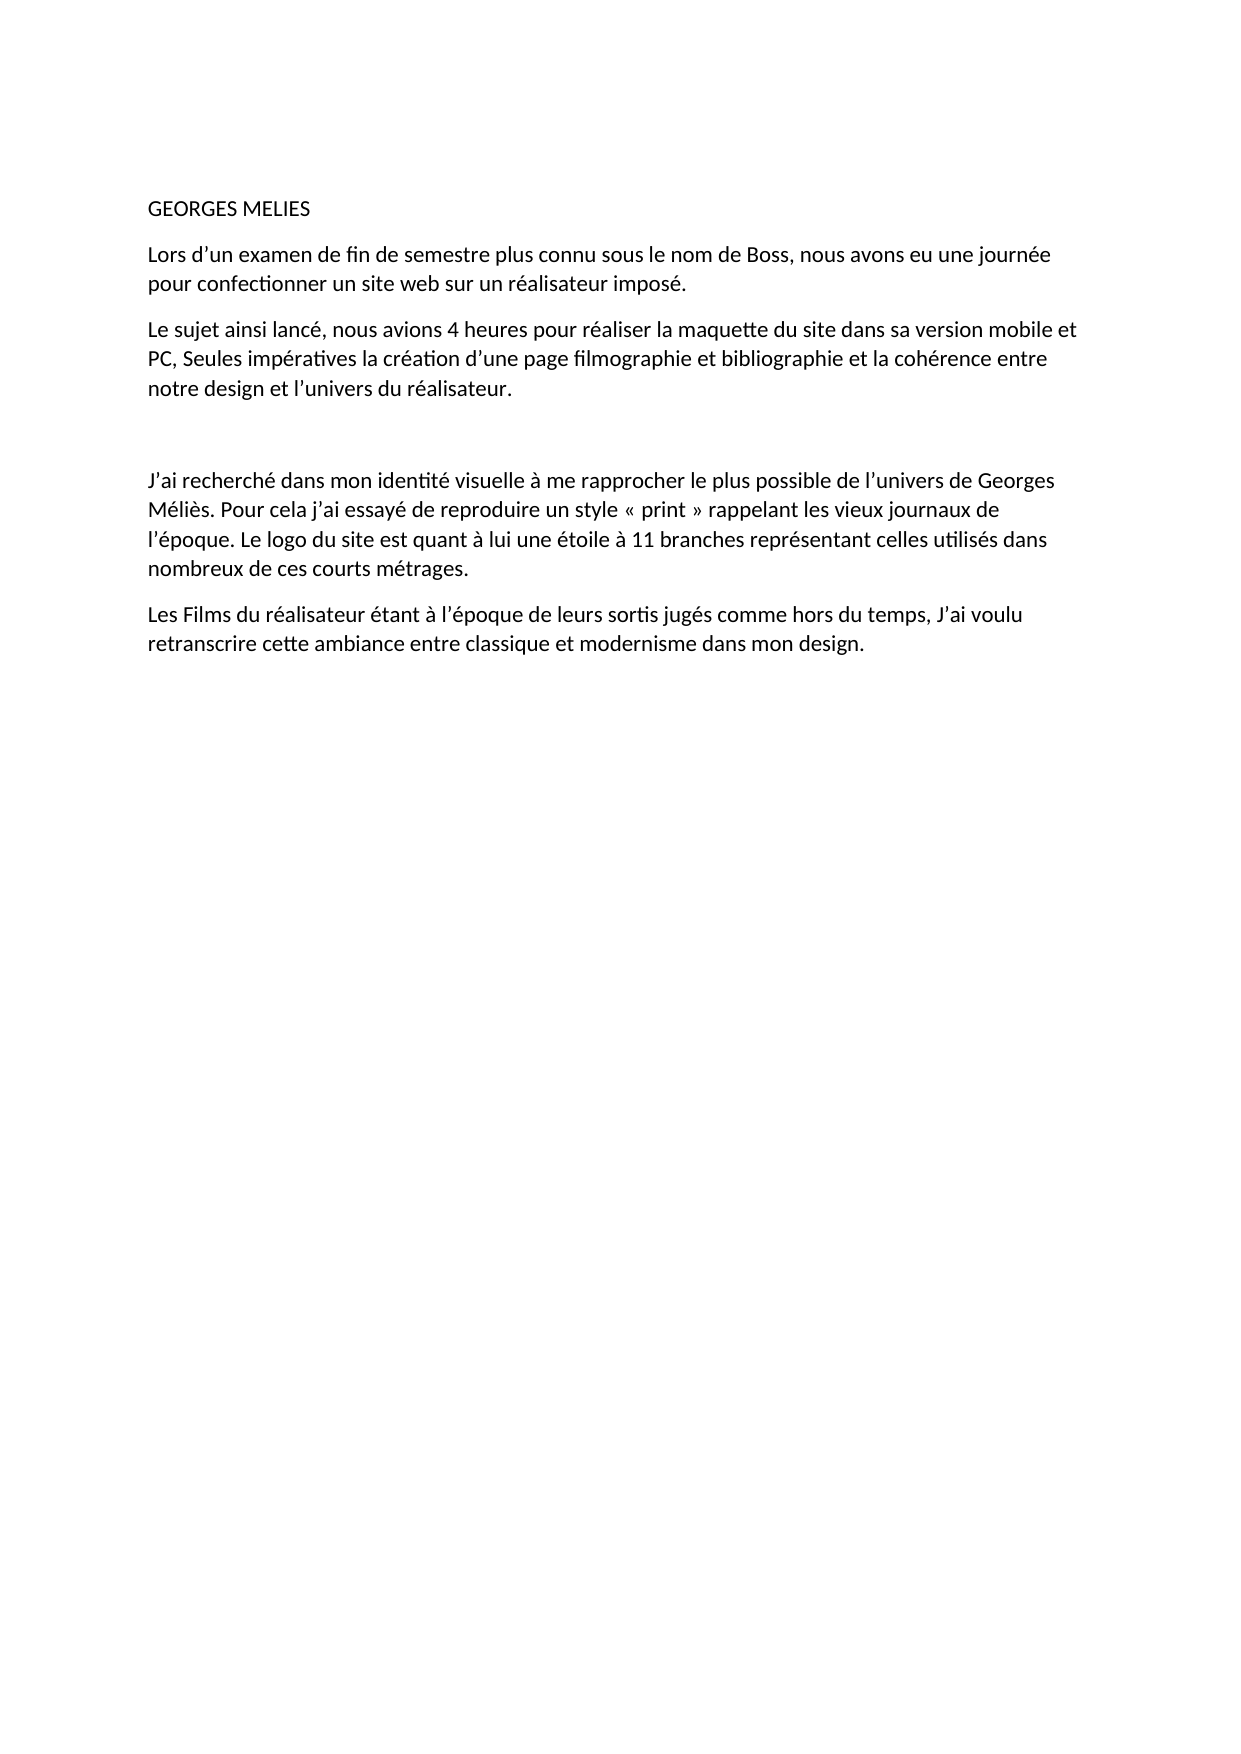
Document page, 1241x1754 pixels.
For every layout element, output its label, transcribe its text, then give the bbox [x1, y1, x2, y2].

text Lors d’un examen de fin de semestre plus connu sous le nom de Boss, nous avons eu une journée pour confectionner un site web sur un réalisateur imposé. [148, 240, 1093, 297]
text GEORGES MELIES [148, 194, 1093, 222]
text Le sujet ainsi lancé, nous avions 4 heures pour réaliser la maquette du site dans sa version mobile et PC, Seules impératives la création d’une page filmographie et bibliographie et la cohérence entre notre design et l’univers du réalisateur. [148, 315, 1093, 402]
text Les Films du réalisateur étant à l’époque de leurs sortis jugés comme hors du temps, J’ai voulu retranscrire cette ambiance entre classique et modernisme dans mon design. [148, 600, 1093, 657]
text J’ai recherché dans mon identité visuelle à me rapprocher le plus possible de l’univers de Georges Méliès. Pour cela j’ai essayé de reproduire un style « print » rappelant les vieux journaux de l’époque. Le logo du site est quant à lui une étoile à 11 branches représentant celles utilisés dans nombreux de ces courts métrages. [148, 466, 1093, 582]
